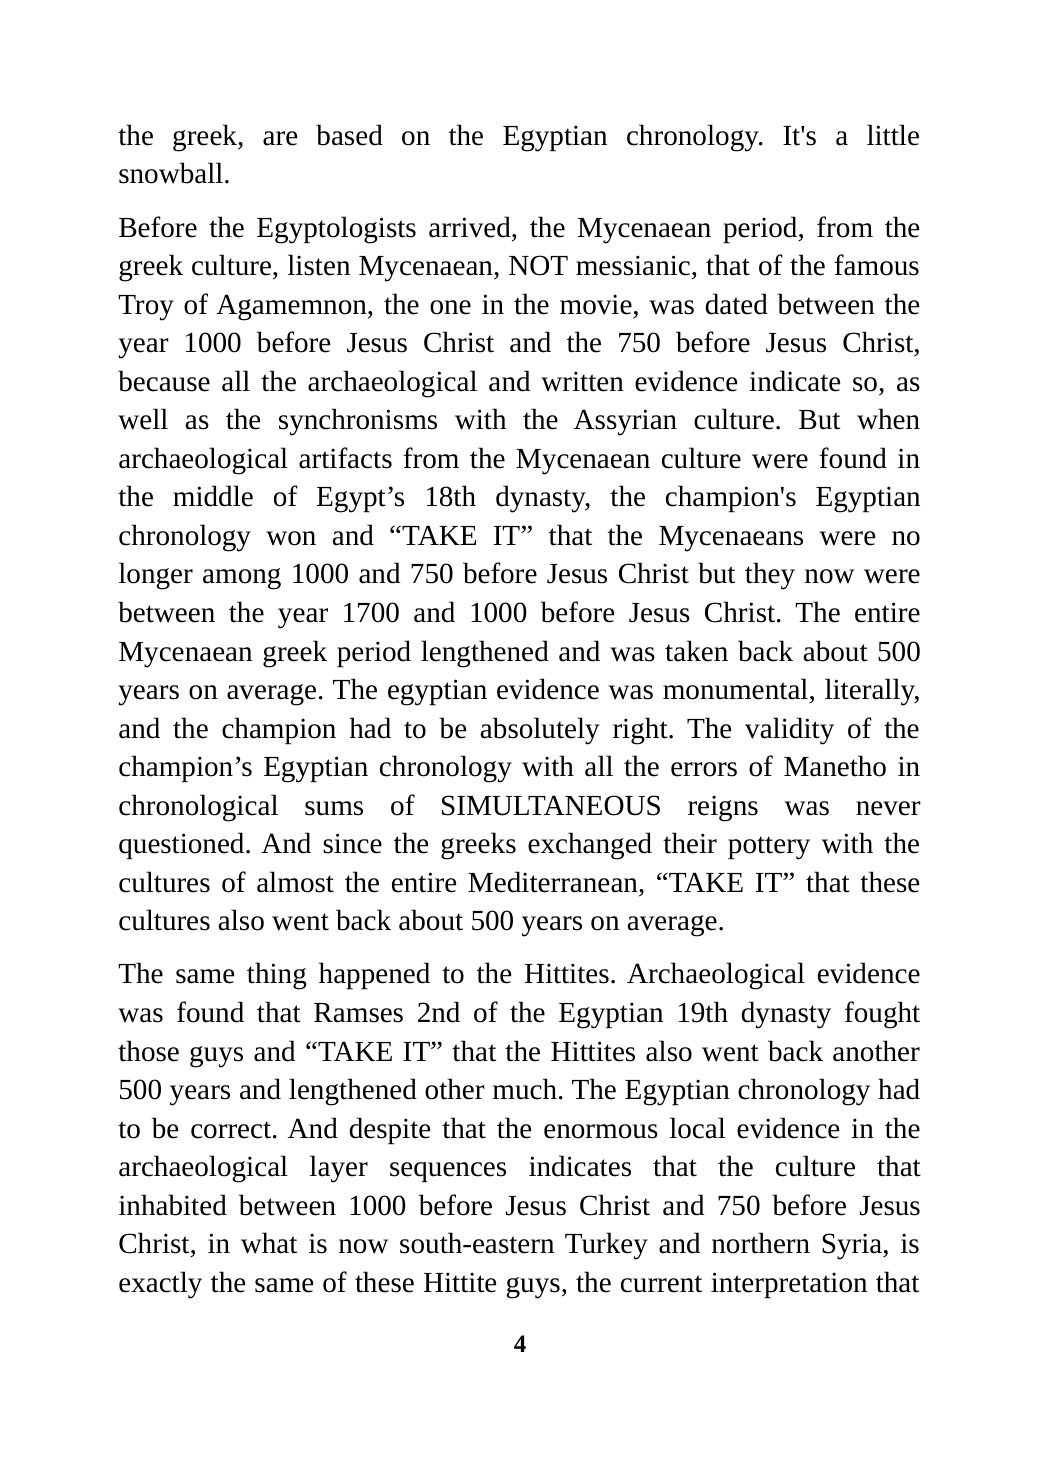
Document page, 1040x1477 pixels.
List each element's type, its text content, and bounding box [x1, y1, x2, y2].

text The same thing happened to the Hittites. Archaeological evidence was found that Ramses 2nd of the Egyptian 19th dynasty fought those guys and “TAKE IT” that the Hittites also went back another 500 years and lengthened other much. The Egyptian chronology had to be correct. And despite that the enormous local evidence in the archaeological layer sequences indicates that the culture that inhabited between 1000 before Jesus Christ and 750 before Jesus Christ, in what is now south-eastern Turkey and northern Syria, is exactly the same of these Hittite guys, the current interpretation that [118, 957, 921, 1298]
text the greek, are based on the Egyptian chronology. It's a little snowball. [118, 118, 921, 190]
text Before the Egyptologists arrived, the Mycenaean period, from the greek culture, listen Mycenaean, NOT messianic, that of the famous Troy of Agamemnon, the one in the movie, was dated between the year 1000 before Jesus Christ and the 750 before Jesus Christ, because all the archaeological and written evidence indicate so, as well as the synchronisms with the Assyrian culture. But when archaeological artifacts from the Mycenaean culture were found in the middle of Egypt’s 18th dynasty, the champion's Egyptian chronology won and “TAKE IT” that the Mycenaeans were no longer among 1000 and 750 before Jesus Christ but they now were between the year 1700 and 1000 before Jesus Christ. The entire Mycenaean greek period lengthened and was taken back about 500 years on average. The egyptian evidence was monumental, literally, and the champion had to be absolutely right. The validity of the champion’s Egyptian chronology with all the errors of Manetho in chronological sums of SIMULTANEOUS reigns was never questioned. And since the greeks exchanged their pottery with the cultures of almost the entire Mediterranean, “TAKE IT” that these cultures also went back about 500 years on average. [118, 210, 921, 937]
